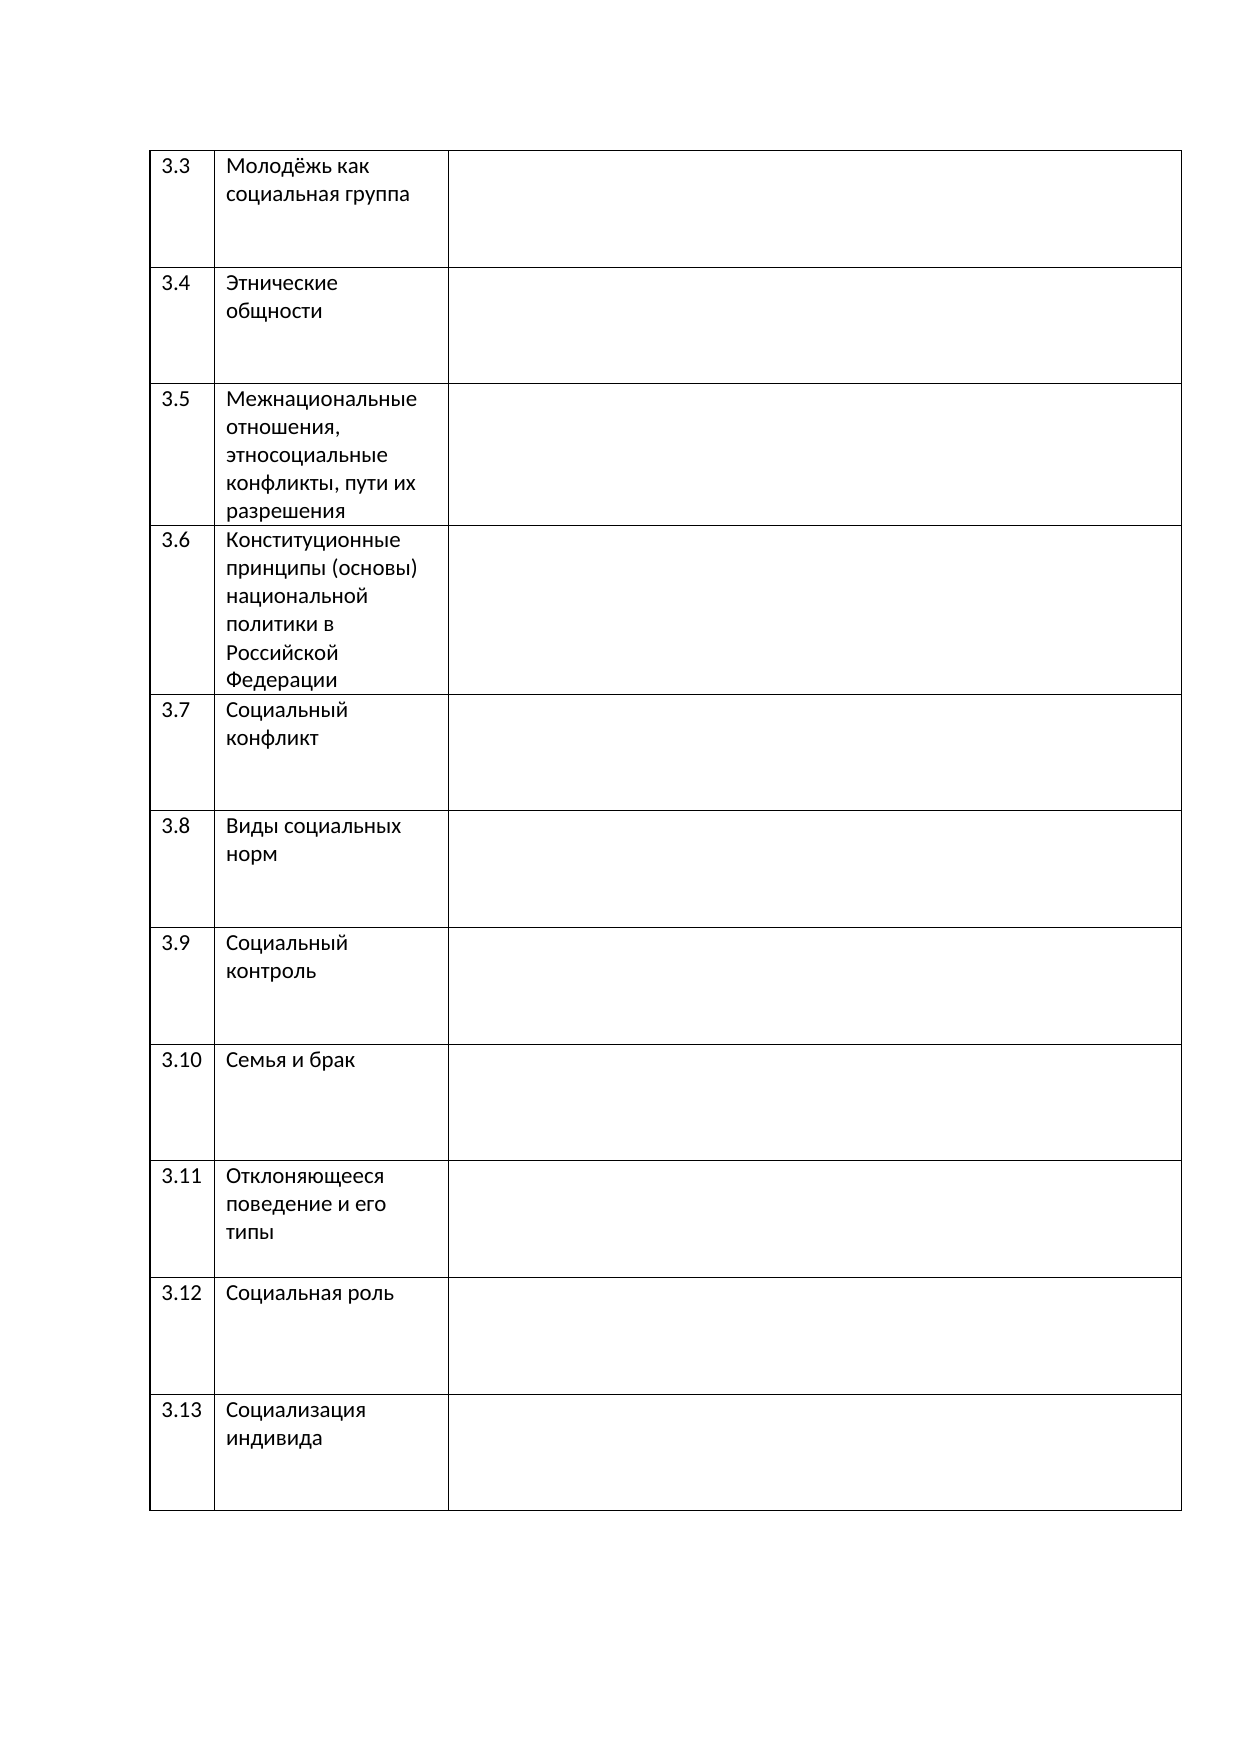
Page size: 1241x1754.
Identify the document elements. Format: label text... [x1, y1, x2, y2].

table_cell 3.12 [151, 1278, 214, 1394]
table_cell 3.10 [151, 1045, 214, 1160]
table_cell [449, 526, 1181, 694]
table_cell [449, 811, 1181, 927]
table_cell [449, 1395, 1181, 1510]
table_cell 3.13 [151, 1395, 214, 1510]
table_cell 3.11 [151, 1161, 214, 1277]
table_cell 3.3 [151, 151, 214, 267]
table_cell Межнациональные отношения, этносоциальные конфликты, пути их разрешения [215, 384, 448, 524]
table_cell Этнические общности [215, 268, 448, 383]
table_cell Семья и брак [215, 1045, 448, 1160]
table_cell 3.5 [151, 384, 214, 524]
table_cell Социальный контроль [215, 928, 448, 1044]
table_cell 3.9 [151, 928, 214, 1044]
table_cell Социальный конфликт [215, 695, 448, 810]
table_cell [449, 1045, 1181, 1160]
table_cell 3.6 [151, 526, 214, 694]
table_cell [449, 151, 1181, 267]
table_cell Отклоняющееся поведение и его типы [215, 1161, 448, 1277]
table_cell [449, 1278, 1181, 1394]
table_cell Конституционные принципы (основы) национальной политики в Российской Федерации [215, 526, 448, 694]
table_cell Виды социальных норм [215, 811, 448, 927]
table_cell Социальная роль [215, 1278, 448, 1394]
table_cell [449, 268, 1181, 383]
table_cell 3.7 [151, 695, 214, 810]
table_cell [449, 928, 1181, 1044]
table_cell [449, 384, 1181, 524]
table_cell 3.4 [151, 268, 214, 383]
table_cell [449, 1161, 1181, 1277]
table_cell 3.8 [151, 811, 214, 927]
table_cell [449, 695, 1181, 810]
table_cell Социализация индивида [215, 1395, 448, 1510]
table_cell Молодёжь как социальная группа [215, 151, 448, 267]
